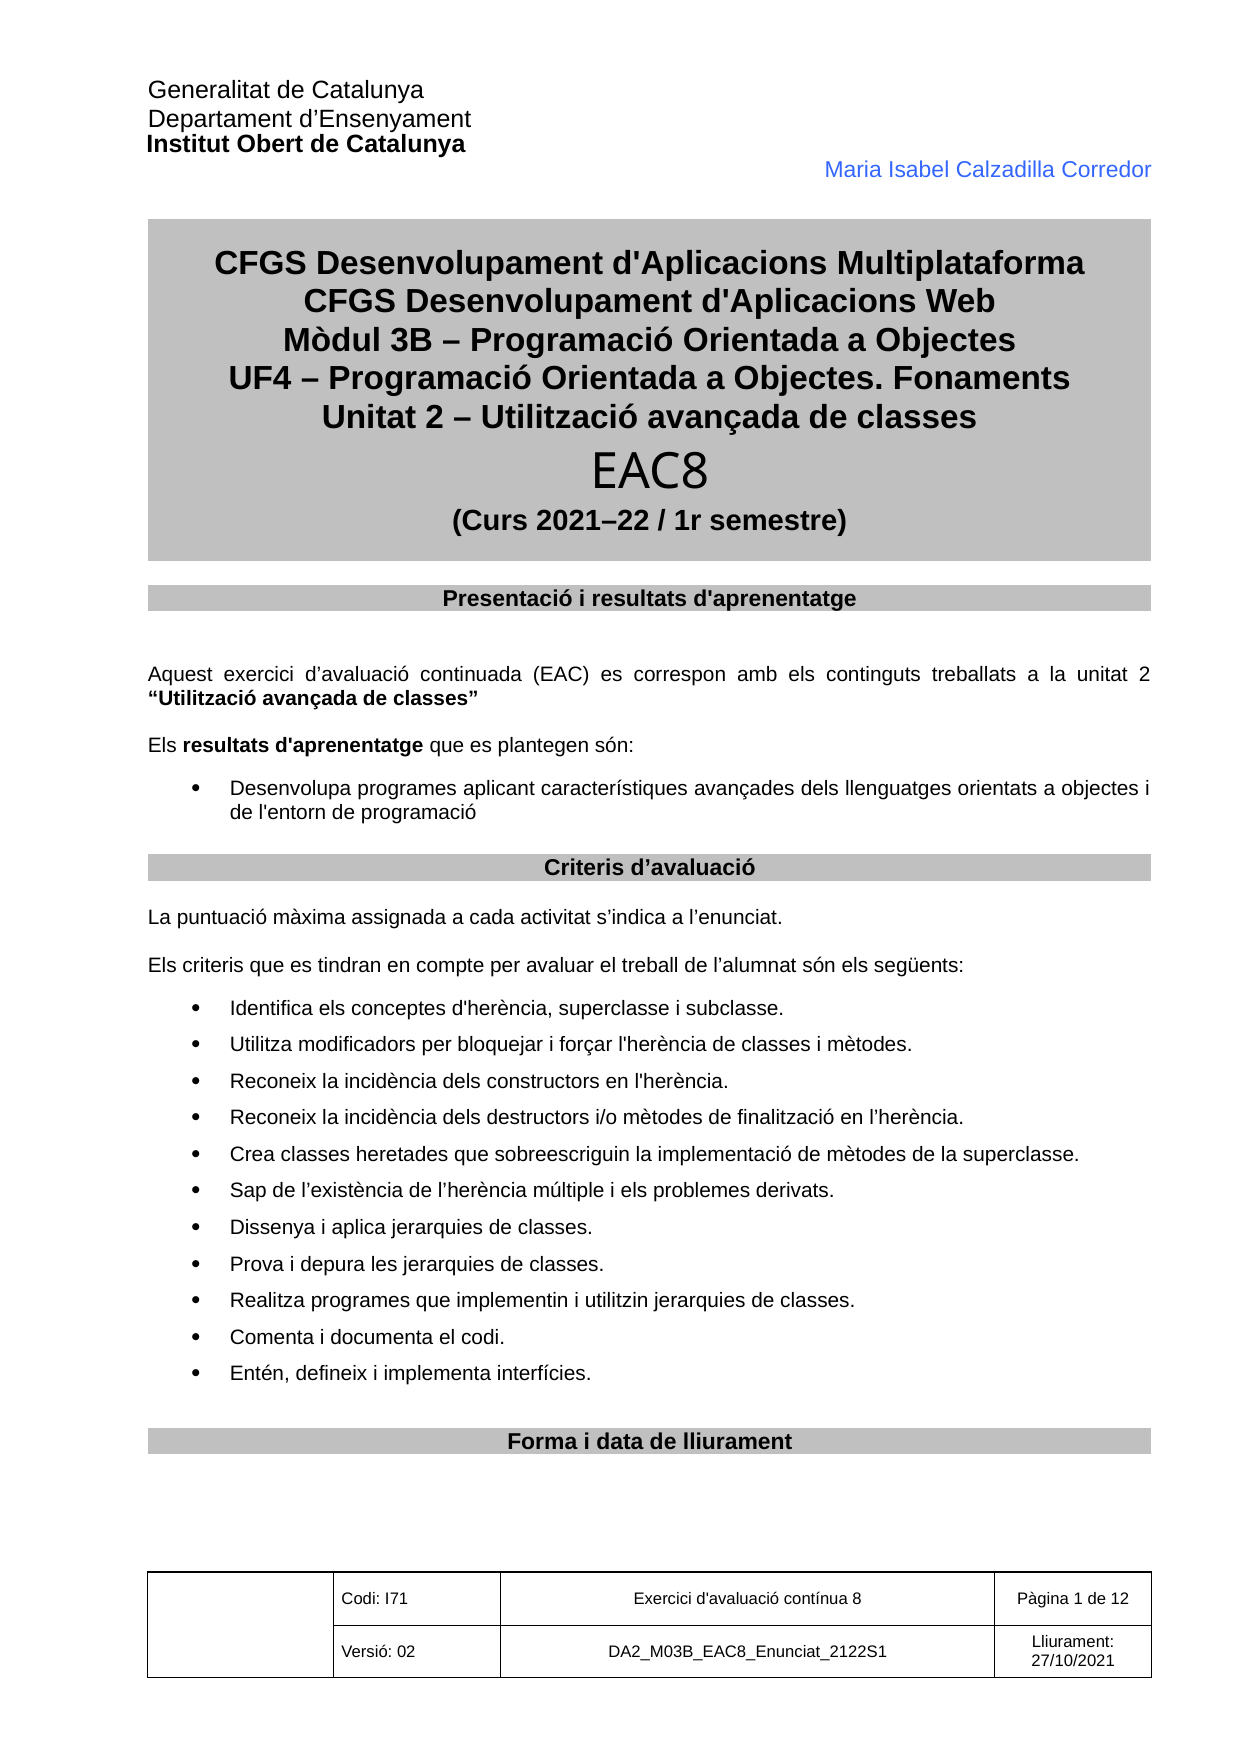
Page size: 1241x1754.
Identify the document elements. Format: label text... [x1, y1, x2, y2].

text EAC8 [148, 435, 1151, 503]
subtitle Mòdul 3B – Programació Orientada a Objectes [148, 320, 1151, 358]
subtitle UF4 – Programació Orientada a Objectes. Fonaments [148, 358, 1151, 397]
text Presentació i resultats d'aprenentatge [148, 585, 1151, 611]
list Realitza programes que implementin i utilitzin jerarquies de classes. [192, 1288, 1151, 1312]
list Desenvolupa programes aplicant característiques avançades dels llenguatges orientats a objectes i de l'entorn de programació [192, 776, 1151, 824]
list Comenta i documenta el codi. [192, 1324, 1151, 1348]
text CFGS Desenvolupament d'Aplicacions Multiplataforma [148, 243, 1151, 281]
list Entén, defineix i implementa interfícies. [192, 1361, 1151, 1385]
list Reconeix la incidència dels destructors i/o mètodes de finalització en l’herència. [192, 1105, 1151, 1129]
text CFGS Desenvolupament d'Aplicacions Web [148, 281, 1151, 320]
list Identifica els conceptes d'herència, superclasse i subclasse. [192, 995, 1151, 1019]
list Sap de l’existència de l’herència múltiple i els problemes derivats. [192, 1178, 1151, 1202]
text Aquest exercici d’avaluació continuada (EAC) es correspon amb els continguts treballats a la unitat 2 “Utilització avançada de classes” [148, 661, 1151, 709]
text Els resultats d'aprenentatge que es plantegen són: [148, 733, 1151, 757]
list Utilitza modificadors per bloquejar i forçar l'herència de classes i mètodes. [192, 1032, 1151, 1056]
subtitle Unitat 2 – Utilització avançada de classes [148, 397, 1151, 435]
text (Curs 2021–22 / 1r semestre) [148, 503, 1151, 537]
list Prova i depura les jerarquies de classes. [192, 1251, 1151, 1275]
list Crea classes heretades que sobreescriguin la implementació de mètodes de la superclasse. [192, 1142, 1151, 1166]
text La puntuació màxima assignada a cada activitat s’indica a l’enunciat. [148, 905, 1151, 929]
text Els criteris que es tindran en compte per avaluar el treball de l’alumnat són els següents: [148, 953, 1151, 977]
text Forma i data de lliurament [148, 1428, 1151, 1454]
list Dissenya i aplica jerarquies de classes. [192, 1215, 1151, 1239]
text Criteris d’avaluació [148, 854, 1151, 881]
list Reconeix la incidència dels constructors en l'herència. [192, 1068, 1151, 1093]
